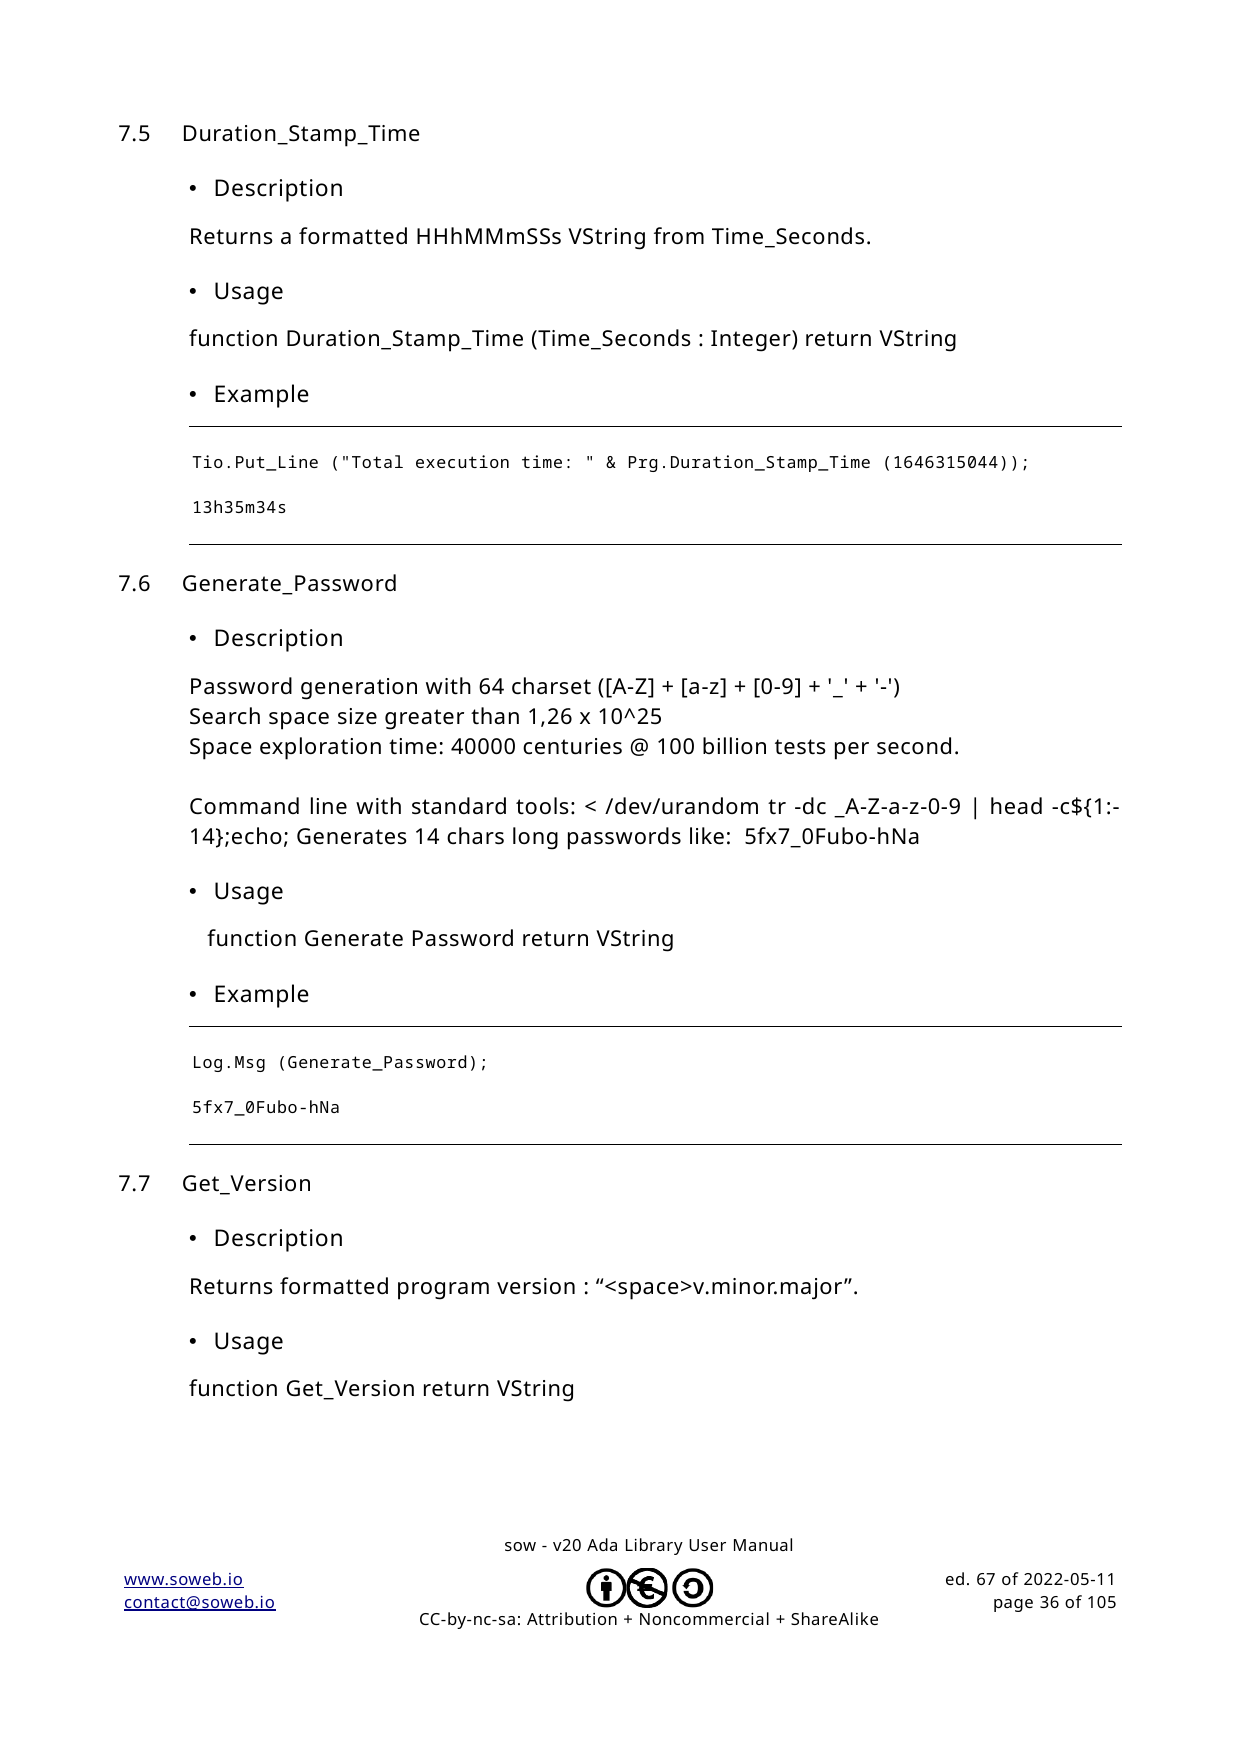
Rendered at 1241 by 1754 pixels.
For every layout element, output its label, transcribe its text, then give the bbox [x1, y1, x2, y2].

text function Generate Password return VString [189, 923, 1122, 953]
text Password generation with 64 charset ([A-Z] + [a-z] + [0-9] + '_' + '-') [189, 671, 1122, 701]
text Returns formatted program version : “<space>v.minor.major”. [189, 1271, 1122, 1301]
subtitle Get_Version [118, 1168, 1122, 1198]
picture [585, 1568, 668, 1608]
text Search space size greater than 1,26 x 10^25 [189, 701, 1122, 731]
subtitle Description [189, 172, 1122, 203]
picture [672, 1568, 714, 1608]
text Returns a formatted HHhMMmSSs VString from Time_Seconds. [189, 221, 1122, 251]
subtitle Usage [189, 1324, 1122, 1356]
text Space exploration time: 40000 centuries @ 100 billion tests per second. [189, 731, 1122, 761]
subtitle Example [189, 977, 1122, 1008]
subtitle Description [189, 622, 1122, 653]
text function Duration_Stamp_Time (Time_Seconds : Integer) return VString [189, 323, 1122, 353]
subtitle Usage [189, 274, 1122, 306]
text function Get_Version return VString [189, 1373, 1122, 1403]
subtitle Generate_Password [118, 568, 1122, 598]
text Command line with standard tools: < /dev/urandom tr -dc _A-Z-a-z-0-9 | head -c${1:-14};echo; Generates 14 chars long passwords like: 5fx7_0Fubo-hNa [189, 791, 1122, 851]
subtitle Usage [189, 874, 1122, 906]
list Log.Msg (Generate_Password); 5fx7_0Fubo-hNa [189, 1048, 1122, 1144]
subtitle Duration_Stamp_Time [118, 118, 1122, 148]
subtitle Description [189, 1222, 1122, 1253]
subtitle Example [189, 377, 1122, 408]
list Tio.Put_Line ("Total execution time: " & Prg.Duration_Stamp_Time (1646315044)); 13h35m34s [189, 427, 1122, 544]
